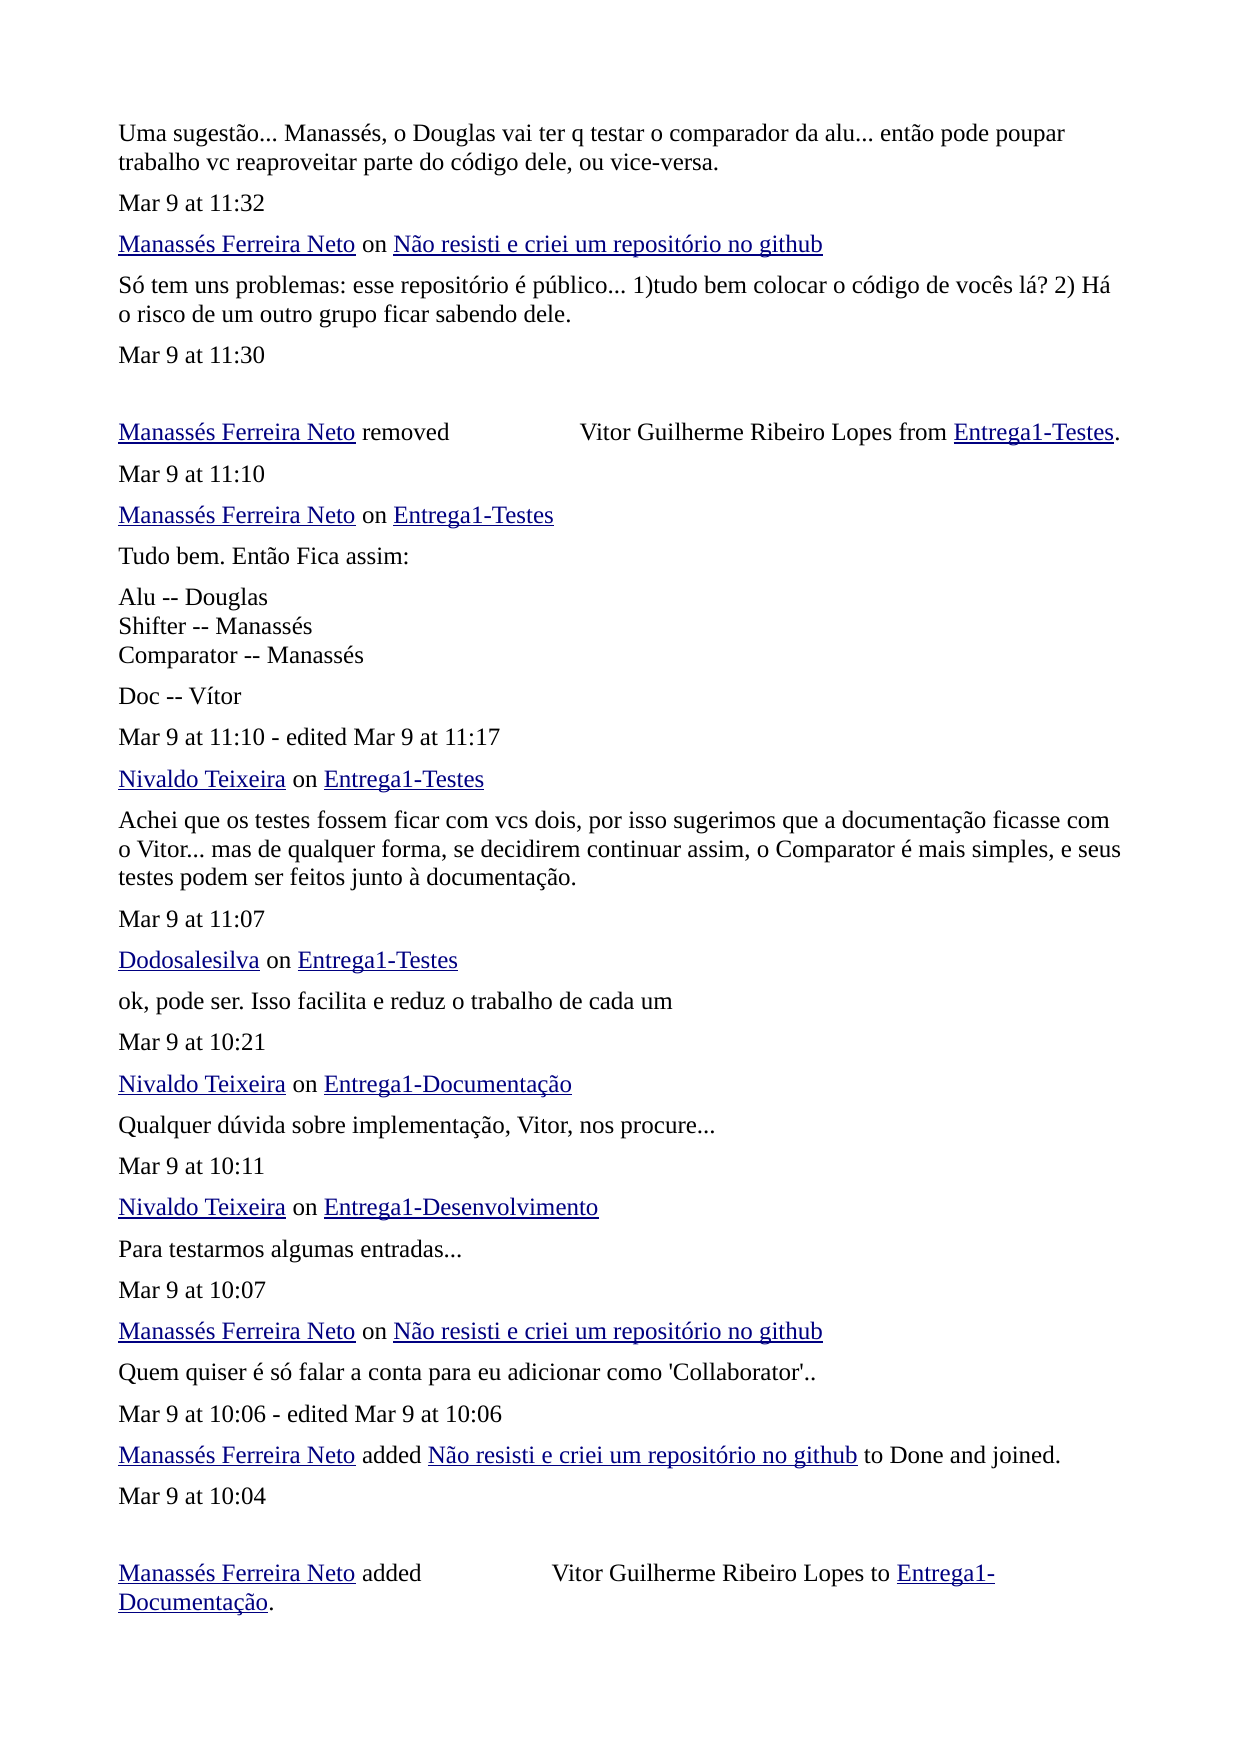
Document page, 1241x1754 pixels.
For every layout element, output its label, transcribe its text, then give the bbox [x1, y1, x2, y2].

text Nivaldo Teixeira on Entrega1-Testes [118, 764, 1122, 792]
text Alu -- Douglas Shifter -- Manassés Comparator -- Manassés [118, 582, 1122, 669]
text Quem quiser é só falar a conta para eu adicionar como 'Collaborator'.. [118, 1357, 1122, 1386]
text Manassés Ferreira Neto removed Vitor Guilherme Ribeiro Lopes from Entrega1-Testes. [118, 382, 1122, 446]
text Doc -- Vítor [118, 681, 1122, 710]
text Manassés Ferreira Neto on Entrega1-Testes [118, 500, 1122, 529]
text Mar 9 at 11:07 [118, 904, 1122, 932]
text Manassés Ferreira Neto on Não resisti e criei um repositório no github [118, 1316, 1122, 1345]
text Tudo bem. Então Fica assim: [118, 541, 1122, 570]
text Uma sugestão... Manassés, o Douglas vai ter q testar o comparador da alu... então pode poupar trabalho vc reaproveitar parte do código dele, ou vice-versa. [118, 118, 1122, 176]
text Manassés Ferreira Neto on Não resisti e criei um repositório no github [118, 229, 1122, 258]
text Nivaldo Teixeira on Entrega1-Documentação [118, 1069, 1122, 1097]
text Mar 9 at 11:10 [118, 459, 1122, 487]
text Mar 9 at 11:32 [118, 188, 1122, 217]
text Mar 9 at 10:21 [118, 1027, 1122, 1056]
text Dodosalesilva on Entrega1-Testes [118, 945, 1122, 974]
text ok, pode ser. Isso facilita e reduz o trabalho de cada um [118, 986, 1122, 1015]
text Manassés Ferreira Neto added Não resisti e criei um repositório no github to Done and joined. [118, 1440, 1122, 1469]
text Mar 9 at 11:30 [118, 341, 1122, 369]
text Manassés Ferreira Neto added Vitor Guilherme Ribeiro Lopes to Entrega1-Documentação. [118, 1522, 1122, 1616]
text Achei que os testes fossem ficar com vcs dois, por isso sugerimos que a documentação ficasse com o Vitor... mas de qualquer forma, se decidirem continuar assim, o Comparator é mais simples, e seus testes podem ser feitos junto à documentação. [118, 805, 1122, 891]
text Mar 9 at 10:06 - edited Mar 9 at 10:06 [118, 1399, 1122, 1427]
text Para testarmos algumas entradas... [118, 1234, 1122, 1262]
text Mar 9 at 11:10 - edited Mar 9 at 11:17 [118, 722, 1122, 751]
text Qualquer dúvida sobre implementação, Vitor, nos procure... [118, 1110, 1122, 1139]
text Mar 9 at 10:11 [118, 1151, 1122, 1180]
text Mar 9 at 10:07 [118, 1275, 1122, 1304]
text Nivaldo Teixeira on Entrega1-Desenvolvimento [118, 1192, 1122, 1221]
text Mar 9 at 10:04 [118, 1481, 1122, 1510]
text Só tem uns problemas: esse repositório é público... 1)tudo bem colocar o código de vocês lá? 2) Há o risco de um outro grupo ficar sabendo dele. [118, 271, 1122, 328]
